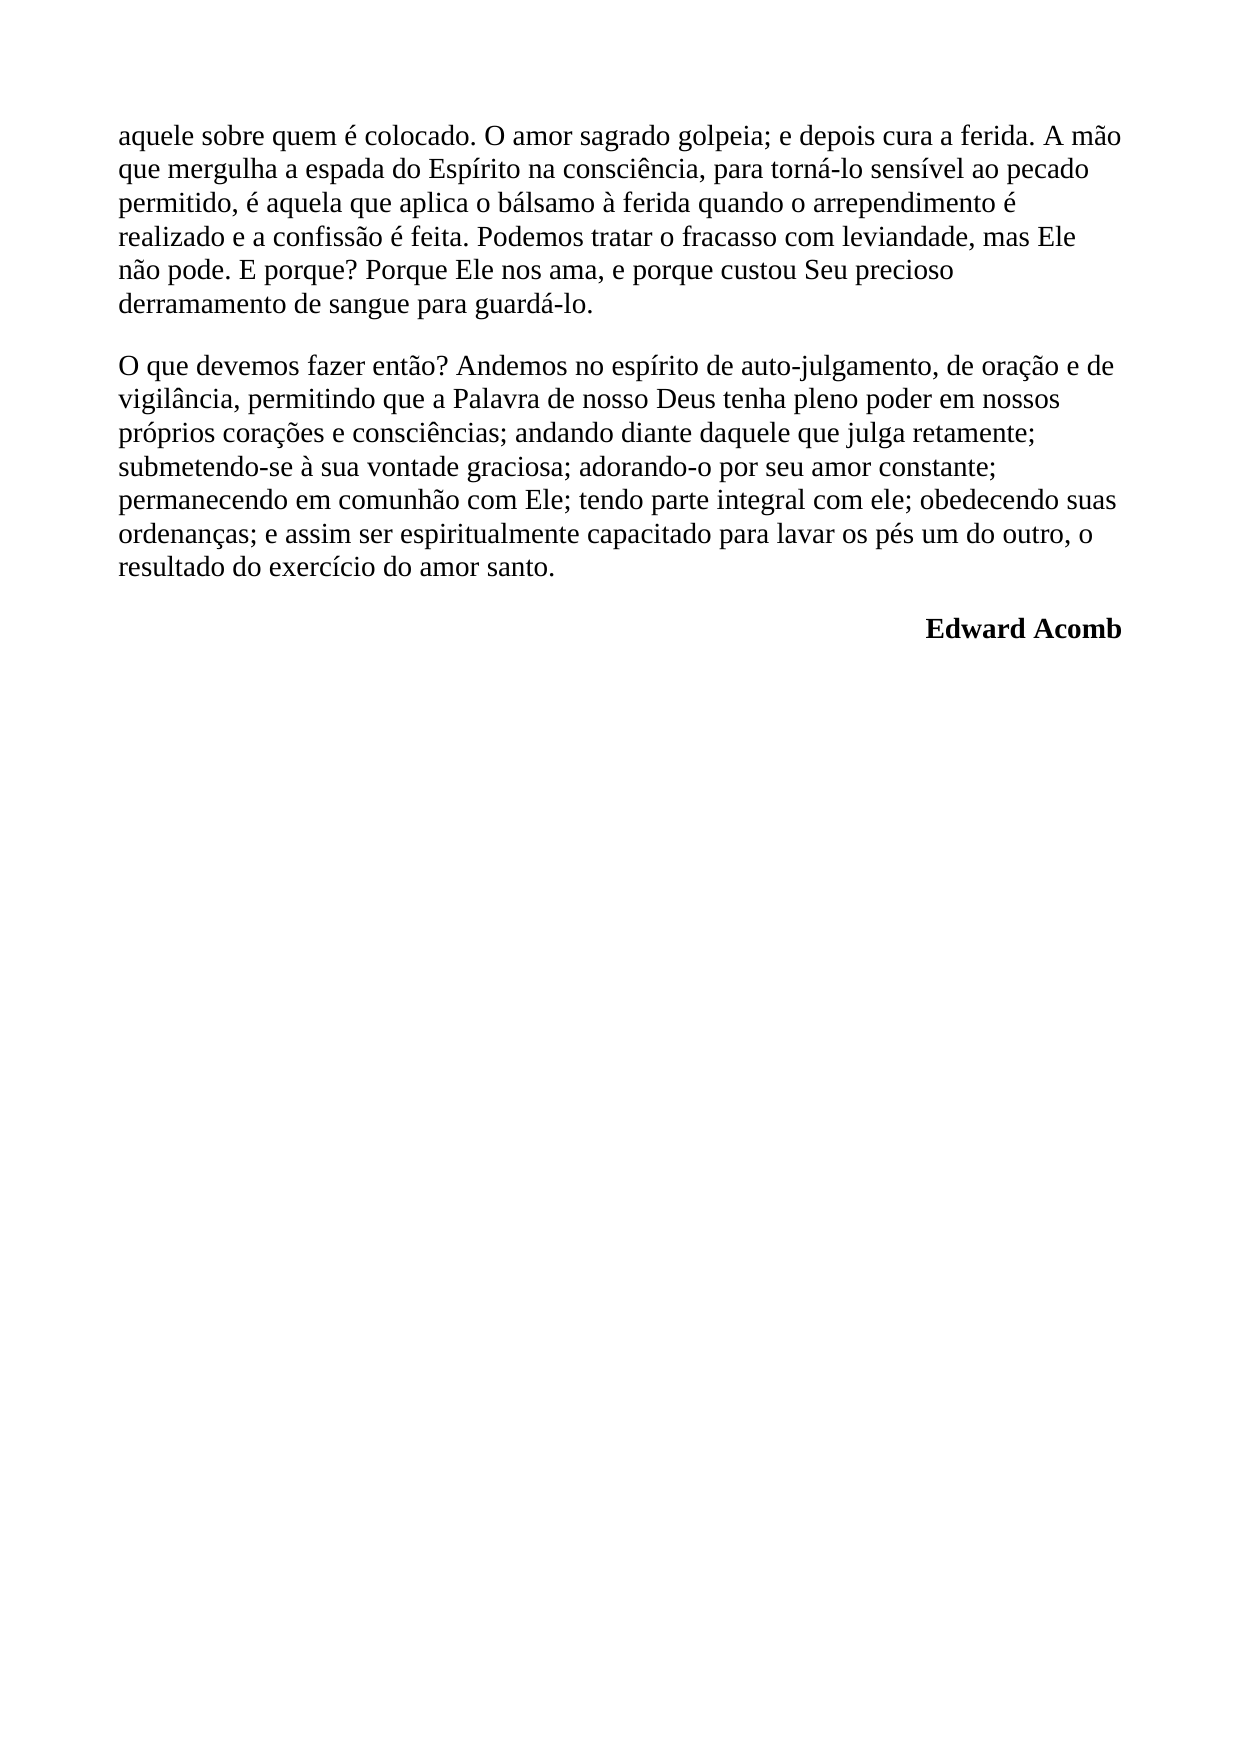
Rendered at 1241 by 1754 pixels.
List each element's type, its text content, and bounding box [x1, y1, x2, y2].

text O que devemos fazer então? Andemos no espírito de auto-julgamento, de oração e de vigilância, permitindo que a Palavra de nosso Deus tenha pleno poder em nossos próprios corações e consciências; andando diante daquele que julga retamente; submetendo-se à sua vontade graciosa; adorando-o por seu amor constante; permanecendo em comunhão com Ele; tendo parte integral com ele; obedecendo suas ordenanças; e assim ser espiritualmente capacitado para lavar os pés um do outro, o resultado do exercício do amor santo. [118, 348, 1122, 583]
text Edward Acomb [118, 612, 1122, 645]
text aquele sobre quem é colocado. O amor sagrado golpeia; e depois cura a ferida. A mão que mergulha a espada do Espírito na consciência, para torná-lo sensível ao pecado permitido, é aquela que aplica o bálsamo à ferida quando o arrependimento é realizado e a confissão é feita. Podemos tratar o fracasso com leviandade, mas Ele não pode. E porque? Porque Ele nos ama, e porque custou Seu precioso derramamento de sangue para guardá-lo. [118, 118, 1122, 319]
